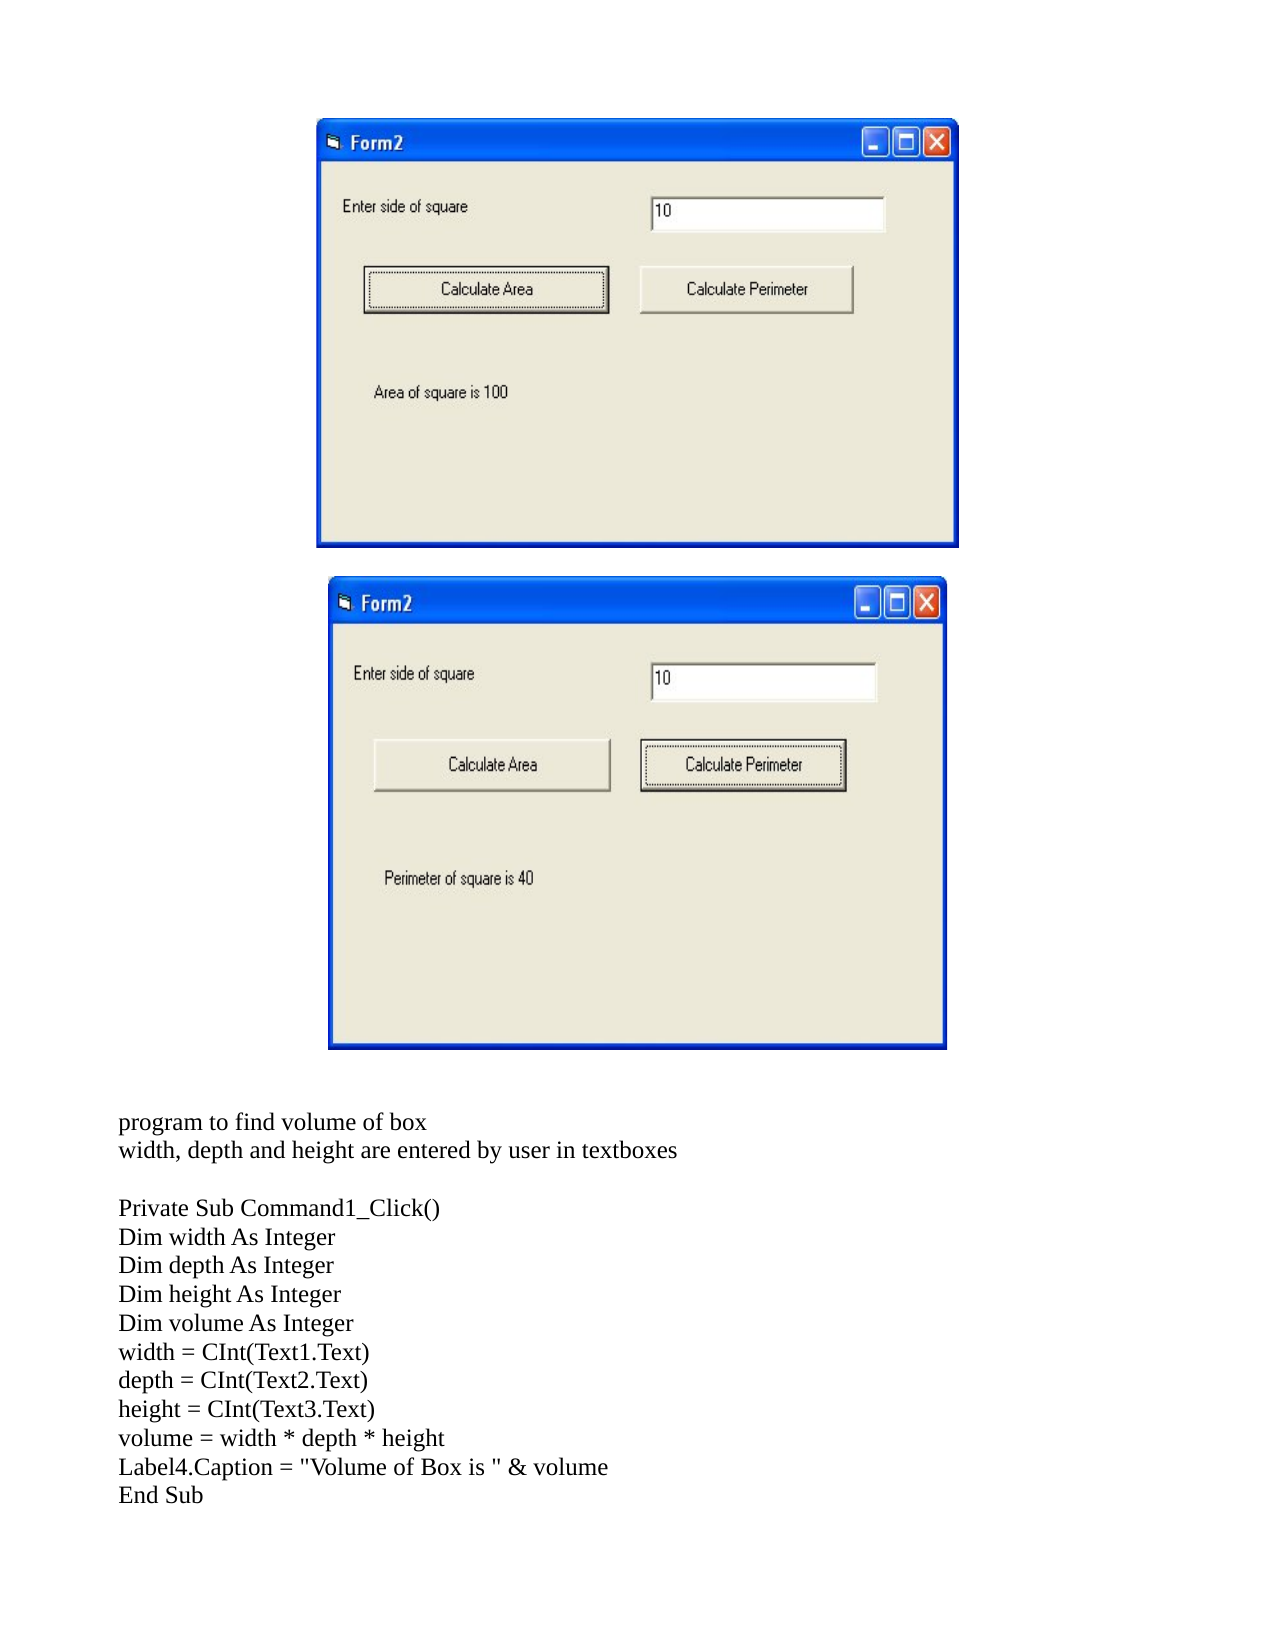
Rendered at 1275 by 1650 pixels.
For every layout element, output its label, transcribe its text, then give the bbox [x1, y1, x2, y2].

text width, depth and height are entered by user in textboxes [118, 1135, 1157, 1164]
picture [328, 576, 948, 1050]
text End Sub [118, 1480, 1157, 1509]
picture [316, 118, 959, 548]
text Dim width As Integer [118, 1222, 1157, 1250]
text width = CInt(Text1.Text) [118, 1337, 1157, 1365]
text Private Sub Command1_Click() [118, 1193, 1157, 1222]
text depth = CInt(Text2.Text) [118, 1365, 1157, 1394]
text program to find volume of box [118, 1107, 1157, 1135]
text Dim height As Integer [118, 1279, 1157, 1308]
text Dim volume As Integer [118, 1308, 1157, 1337]
text volume = width * depth * height [118, 1423, 1157, 1452]
text height = CInt(Text3.Text) [118, 1394, 1157, 1423]
text Dim depth As Integer [118, 1250, 1157, 1279]
text Label4.Caption = "Volume of Box is " & volume [118, 1452, 1157, 1480]
